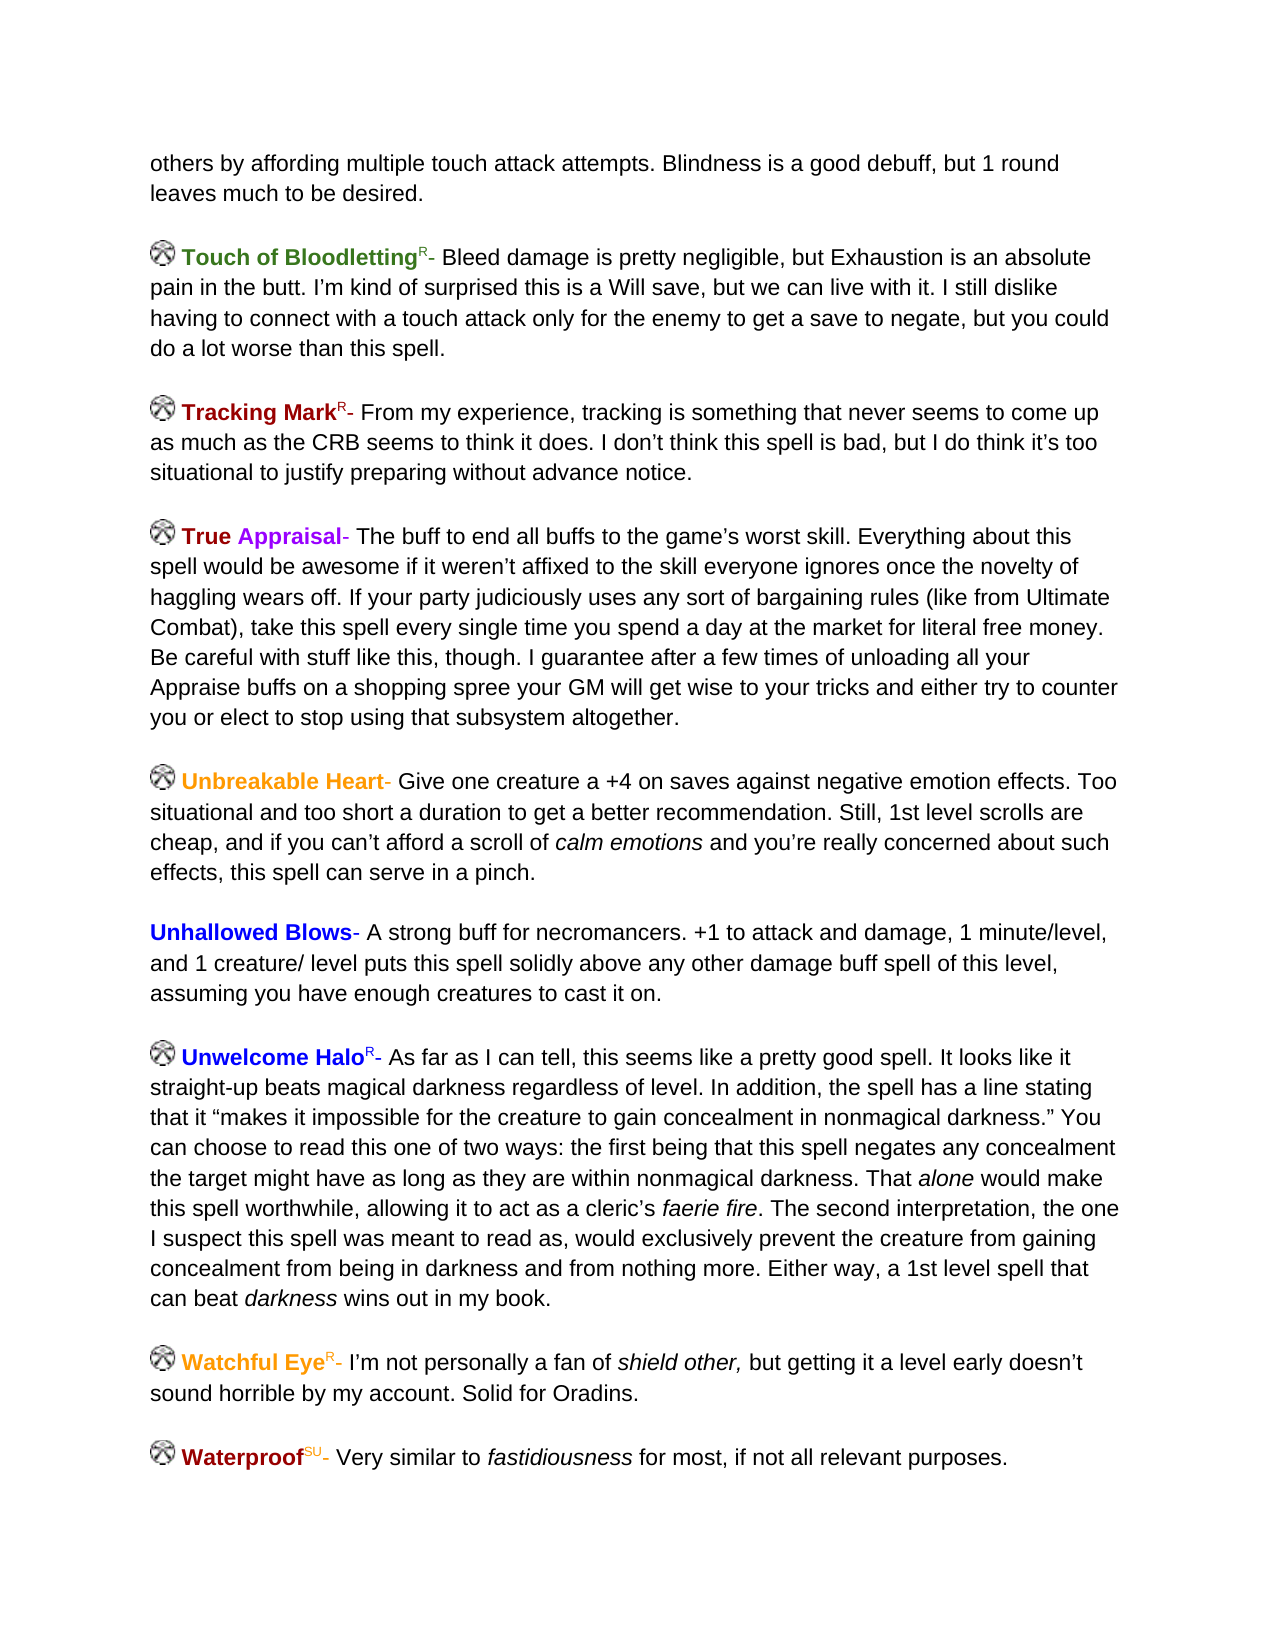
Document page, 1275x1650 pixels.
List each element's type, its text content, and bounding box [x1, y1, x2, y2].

picture [150, 395, 175, 421]
picture [150, 519, 175, 545]
text Unwelcome HaloR- As far as I can tell, this seems like a pretty good spell. It looks like it straight-up beats magical darkness regardless of level. In addition, the spell has a line stating that it “makes it impossible for the creature to gain concealment in nonmagical darkness.” You can choose to read this one of two ways: the first being that this spell negates any concealment the target might have as long as they are within nonmagical darkness. That alone would make this spell worthwhile, allowing it to act as a cleric’s faerie fire. The second interpretation, the one I suspect this spell was meant to read as, would exclusively prevent the creature from gaining concealment from being in darkness and from nothing more. Either way, a 1st level spell that can beat darkness wins out in my book. [150, 1040, 1125, 1312]
picture [150, 1040, 175, 1066]
text Unhallowed Blows- A strong buff for necromancers. +1 to attack and damage, 1 minute/level, and 1 creature/ level puts this spell solidly above any other damage buff spell of this level, assuming you have enough creatures to cast it on. [150, 919, 1125, 1006]
text Unbreakable Heart- Give one creature a +4 on saves against negative emotion effects. Too situational and too short a duration to get a better recommendation. Still, 1st level scrolls are cheap, and if you can’t afford a scroll of calm emotions and you’re really concerned about such effects, this spell can serve in a pinch. [150, 765, 1125, 885]
text Touch of BloodlettingR- Bleed damage is pretty negligible, but Exhaustion is an absolute pain in the butt. I’m kind of surprised this is a Will save, but we can live with it. I still dislike having to connect with a touch attack only for the enemy to get a save to negate, but you could do a lot worse than this spell. [150, 241, 1125, 361]
picture [150, 764, 175, 790]
text others by affording multiple touch attack attempts. Blindness is a good debuff, but 1 round leaves much to be desired. [150, 150, 1125, 207]
text WaterproofSU- Very similar to fastidiousness for most, if not all relevant purposes. [150, 1440, 1125, 1470]
picture [150, 1440, 175, 1465]
text Tracking MarkR- From my experience, tracking is something that never seems to come up as much as the CRB seems to think it does. I don’t think this spell is bad, but I do think it’s too situational to justify preparing without advance notice. [150, 395, 1125, 486]
text Watchful EyeR- I’m not personally a fan of shield other, but getting it a level early doesn’t sound horrible by my account. Solid for Oradins. [150, 1346, 1125, 1406]
picture [150, 240, 175, 266]
picture [150, 1345, 175, 1371]
text True Appraisal- The buff to end all buffs to the game’s worst skill. Everything about this spell would be awesome if it weren’t affixed to the skill everyone ignores once the novelty of haggling wears off. If your party judiciously uses any sort of bargaining rules (like from Ultimate Combat), take this spell every single time you spend a day at the market for literal free money. Be careful with stuff like this, though. I guarantee after a few times of unloading all your Appraise buffs on a shopping spree your GM will get wise to your tricks and either try to counter you or elect to stop using that subsystem altogether. [150, 519, 1125, 731]
